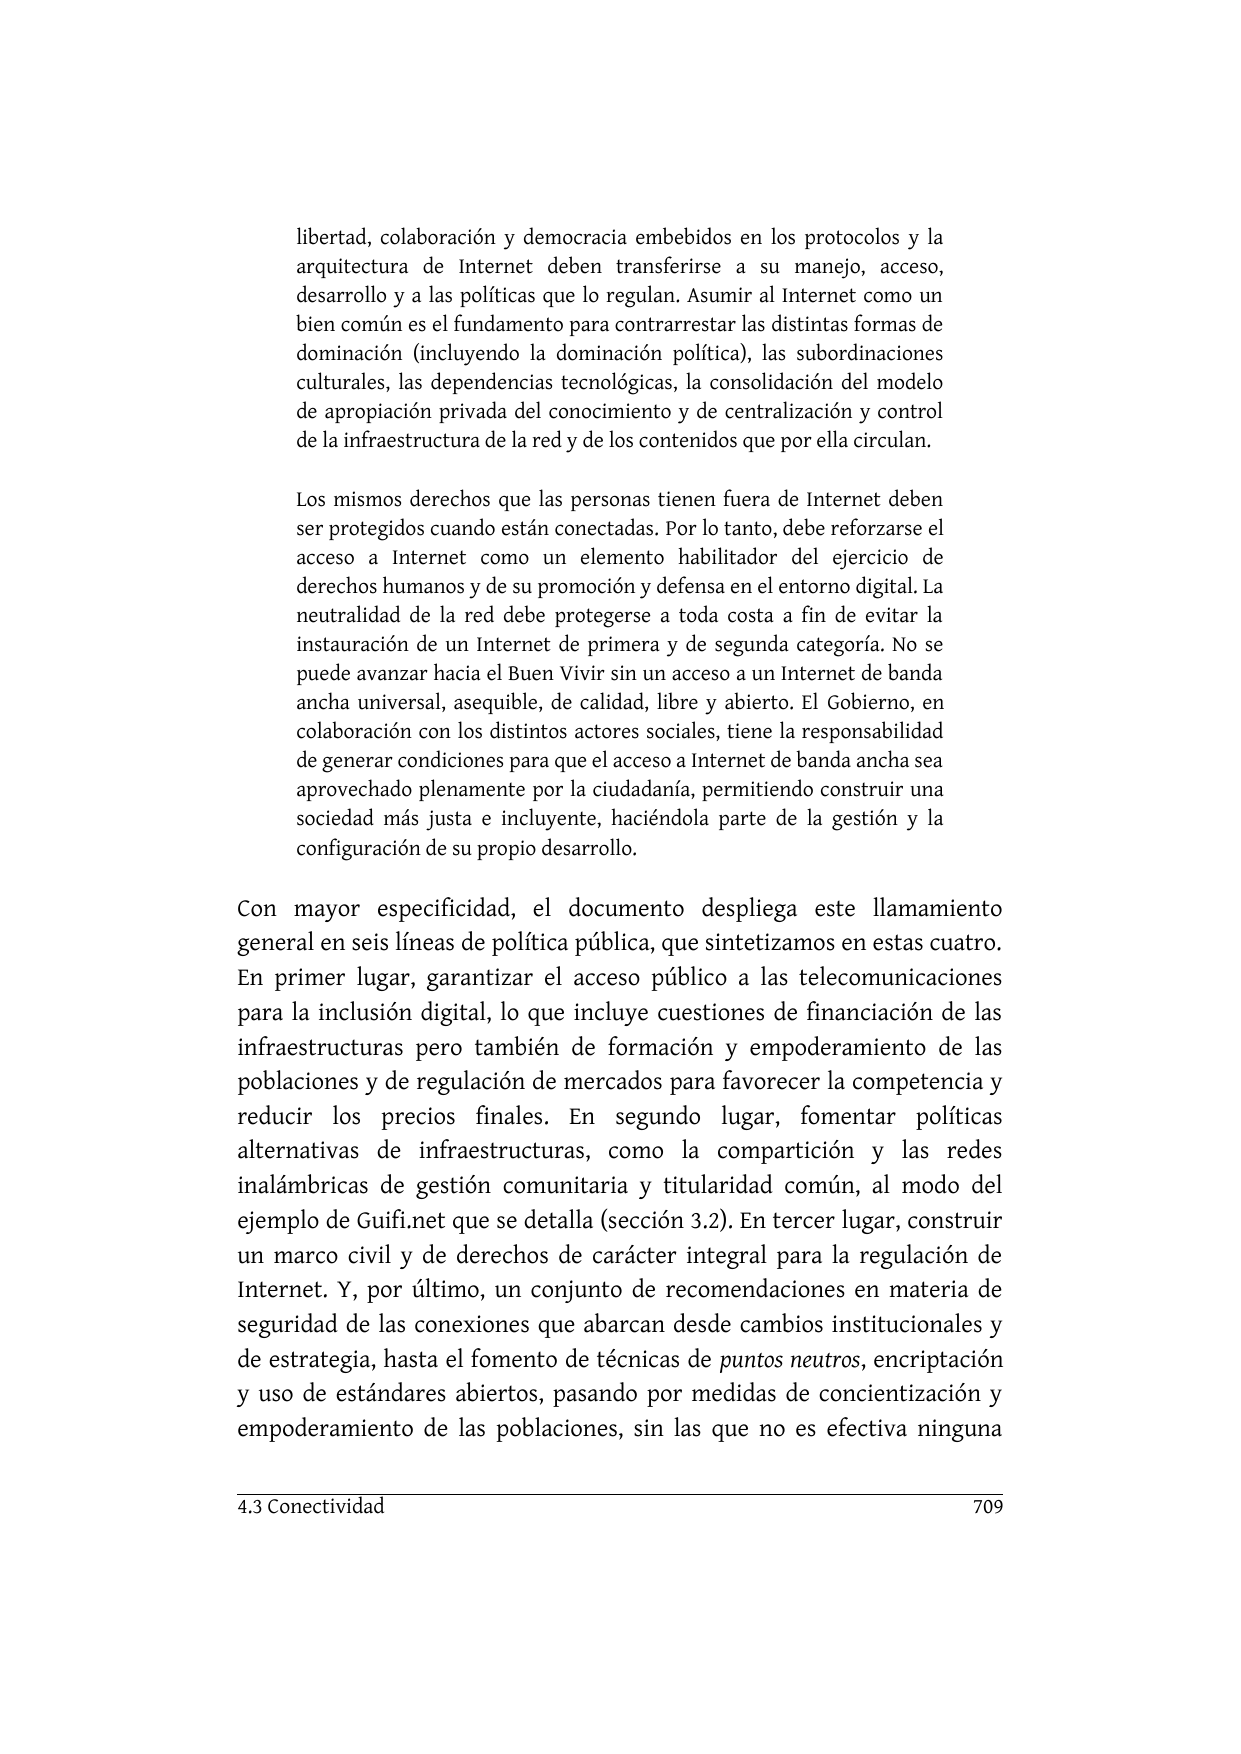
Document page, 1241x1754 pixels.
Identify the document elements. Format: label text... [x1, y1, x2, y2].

text Con mayor especificidad, el documento despliega este llamamiento general en seis líneas de política pública, que sintetizamos en estas cuatro. En primer lugar, garantizar el acceso público a las telecomunicaciones para la inclusión digital, lo que incluye cuestiones de financiación de las infraestructuras pero también de formación y empoderamiento de las poblaciones y de regulación de mercados para favorecer la competencia y reducir los precios finales. En segundo lugar, fomentar políticas alternativas de infraestructuras, como la compartición y las redes inalámbricas de gestión comunitaria y titularidad común, al modo del ejemplo de Guifi.net que se detalla (sección 3.2). En tercer lugar, construir un marco civil y de derechos de carácter integral para la regulación de Internet. Y, por último, un conjunto de recomendaciones en materia de seguridad de las conexiones que abarcan desde cambios institucionales y de estrategia, hasta el fomento de técnicas de puntos neutros, encriptación y uso de estándares abiertos, pasando por medidas de concientización y empoderamiento de las poblaciones, sin las que no es efectiva ninguna [237, 894, 1003, 1443]
text libertad, colaboración y democracia embebidos en los protocolos y la arquitectura de Internet deben transferirse a su manejo, acceso, desarrollo y a las políticas que lo regulan. Asumir al Internet como un bien común es el fundamento para contrarrestar las distintas formas de dominación (incluyendo la dominación política), las subordinaciones culturales, las dependencias tecnológicas, la consolidación del modelo de apropiación privada del conocimiento y de centralización y control de la infraestructura de la red y de los contenidos que por ella circulan. [296, 225, 944, 454]
text Los mismos derechos que las personas tienen fuera de Internet deben ser protegidos cuando están conectadas. Por lo tanto, debe reforzarse el acceso a Internet como un elemento habilitador del ejercicio de derechos humanos y de su promoción y defensa en el entorno digital. La neutralidad de la red debe protegerse a toda costa a fin de evitar la instauración de un Internet de primera y de segunda categoría. No se puede avanzar hacia el Buen Vivir sin un acceso a un Internet de banda ancha universal, asequible, de calidad, libre y abierto. El Gobierno, en colaboración con los distintos actores sociales, tiene la responsabilidad de generar condiciones para que el acceso a Internet de banda ancha sea aprovechado plenamente por la ciudadanía, permitiendo construir una sociedad más justa e incluyente, haciéndola parte de la gestión y la configuración de su propio desarrollo. [296, 487, 944, 861]
